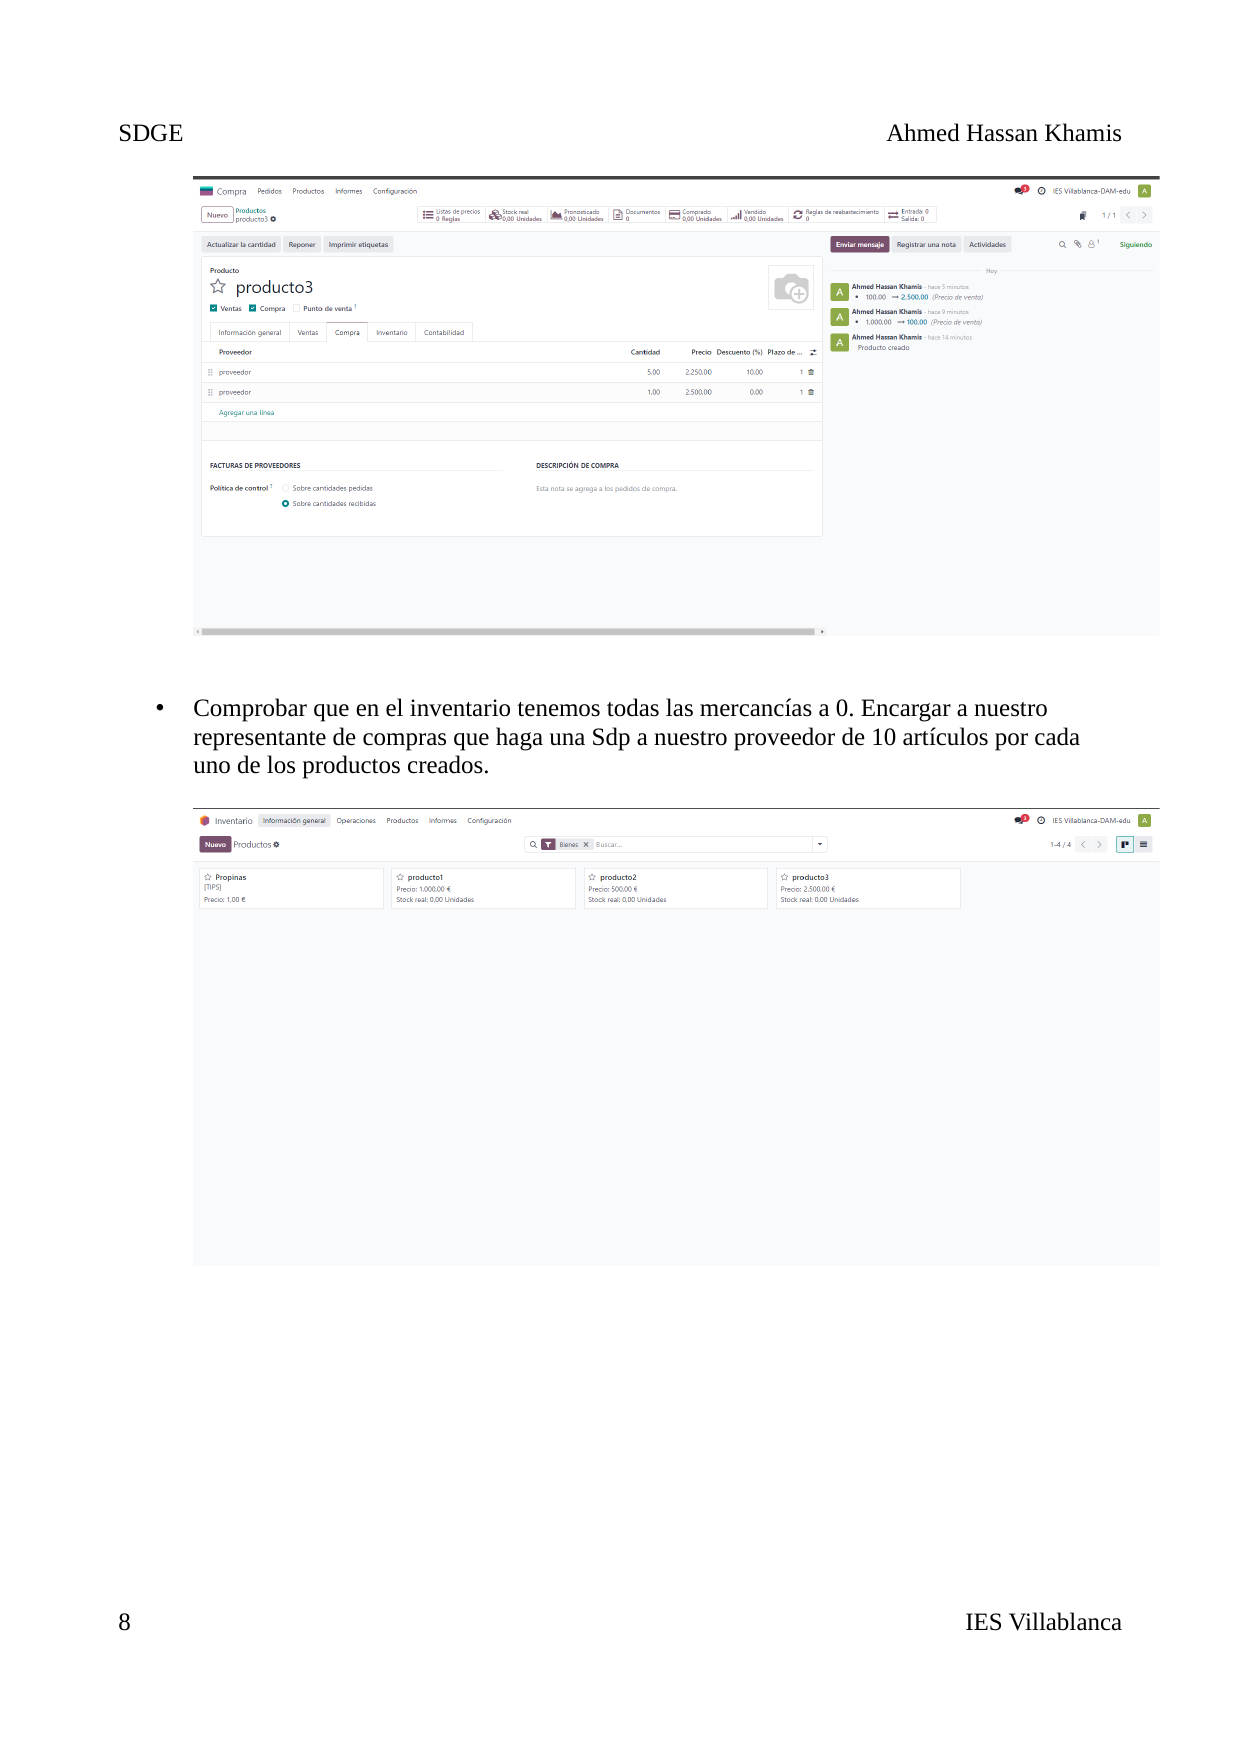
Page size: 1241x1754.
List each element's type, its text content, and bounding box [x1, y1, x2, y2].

picture [193, 176, 1160, 636]
picture [193, 808, 1160, 1266]
list [156, 176, 1122, 664]
list Comprobar que en el inventario tenemos todas las mercancías a 0. Encargar a nuestro representante de compras que haga una Sdp a nuestro proveedor de 10 artículos por cada uno de los productos creados. [156, 693, 1122, 1323]
